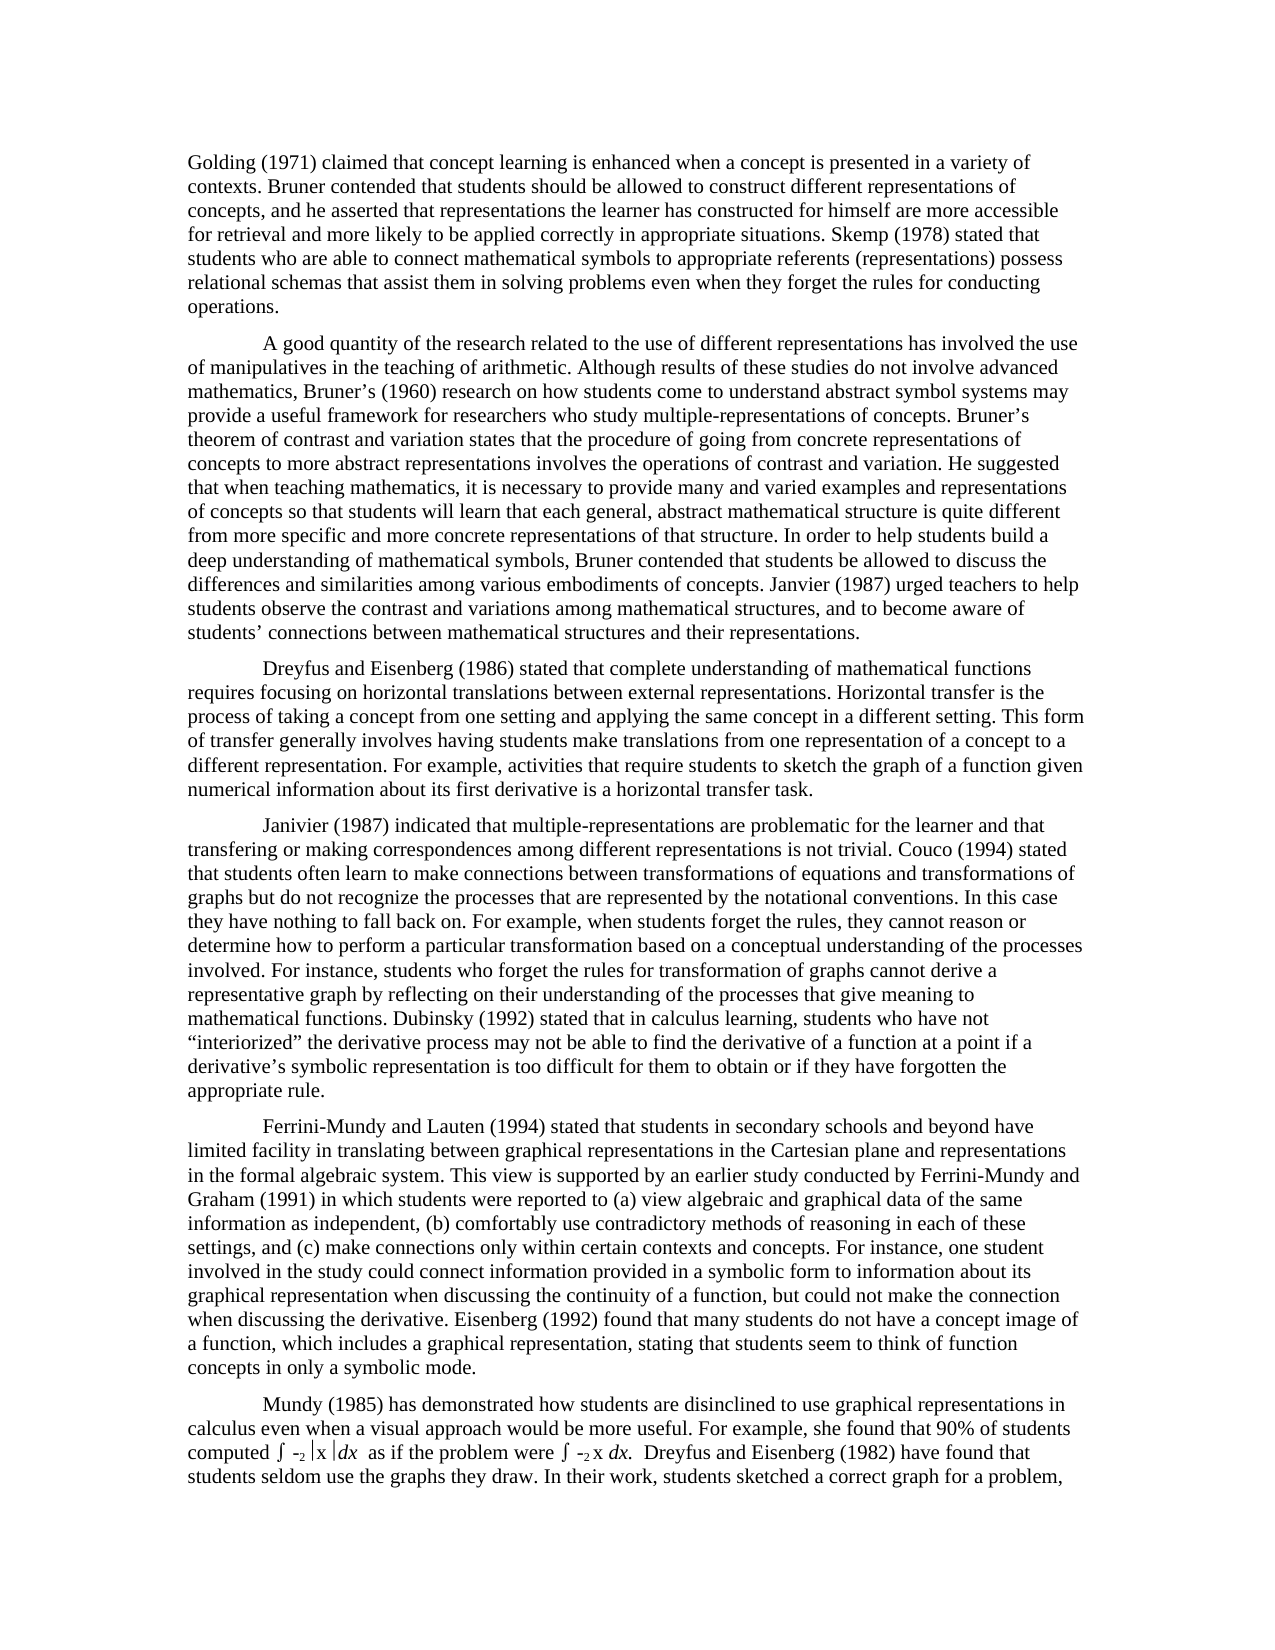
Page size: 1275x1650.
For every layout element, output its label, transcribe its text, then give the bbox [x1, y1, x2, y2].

text Mundy (1985) has demonstrated how students are disinclined to use graphical representations in calculus even when a visual approach would be more useful. For example, she found that 90% of students computed  -2 x dx as if the problem were  -2 x dx. Dreyfus and Eisenberg (1982) have found that students seldom use the graphs they draw. In their work, students sketched a correct graph for a problem, [187, 1392, 1087, 1488]
text Ferrini-Mundy and Lauten (1994) stated that students in secondary schools and beyond have limited facility in translating between graphical representations in the Cartesian plane and representations in the formal algebraic system. This view is supported by an earlier study conducted by Ferrini-Mundy and Graham (1991) in which students were reported to (a) view algebraic and graphical data of the same information as independent, (b) comfortably use contradictory methods of reasoning in each of these settings, and (c) make connections only within certain contexts and concepts. For instance, one student involved in the study could connect information provided in a symbolic form to information about its graphical representation when discussing the continuity of a function, but could not make the connection when discussing the derivative. Eisenberg (1992) found that many students do not have a concept image of a function, which includes a graphical representation, stating that students seem to think of function concepts in only a symbolic mode. [187, 1114, 1087, 1379]
text Janivier (1987) indicated that multiple-representations are problematic for the learner and that transfering or making correspondences among different representations is not trivial. Couco (1994) stated that students often learn to make connections between transformations of equations and transformations of graphs but do not recognize the processes that are represented by the notational conventions. In this case they have nothing to fall back on. For example, when students forget the rules, they cannot reason or determine how to perform a particular transformation based on a conceptual understanding of the processes involved. For instance, students who forget the rules for transformation of graphs cannot derive a representative graph by reflecting on their understanding of the processes that give meaning to mathematical functions. Dubinsky (1992) stated that in calculus learning, students who have not “interiorized” the derivative process may not be able to find the derivative of a function at a point if a derivative’s symbolic representation is too difficult for them to obtain or if they have forgotten the appropriate rule. [187, 813, 1087, 1102]
text Dreyfus and Eisenberg (1986) stated that complete understanding of mathematical functions requires focusing on horizontal translations between external representations. Horizontal transfer is the process of taking a concept from one setting and applying the same concept in a different setting. This form of transfer generally involves having students make translations from one representation of a concept to a different representation. For example, activities that require students to sketch the graph of a function given numerical information about its first derivative is a horizontal transfer task. [187, 656, 1087, 801]
text A good quantity of the research related to the use of different representations has involved the use of manipulatives in the teaching of arithmetic. Although results of these studies do not involve advanced mathematics, Bruner’s (1960) research on how students come to understand abstract symbol systems may provide a useful framework for researchers who study multiple-representations of concepts. Bruner’s theorem of contrast and variation states that the procedure of going from concrete representations of concepts to more abstract representations involves the operations of contrast and variation. He suggested that when teaching mathematics, it is necessary to provide many and varied examples and representations of concepts so that students will learn that each general, abstract mathematical structure is quite different from more specific and more concrete representations of that structure. In order to help students build a deep understanding of mathematical symbols, Bruner contended that students be allowed to discuss the differences and similarities among various embodiments of concepts. Janvier (1987) urged teachers to help students observe the contrast and variations among mathematical structures, and to become aware of students’ connections between mathematical structures and their representations. [187, 331, 1087, 644]
text Golding (1971) claimed that concept learning is enhanced when a concept is presented in a variety of contexts. Bruner contended that students should be allowed to construct different representations of concepts, and he asserted that representations the learner has constructed for himself are more accessible for retrieval and more likely to be applied correctly in appropriate situations. Skemp (1978) stated that students who are able to connect mathematical symbols to appropriate referents (representations) possess relational schemas that assist them in solving problems even when they forget the rules for conducting operations. [187, 150, 1087, 318]
